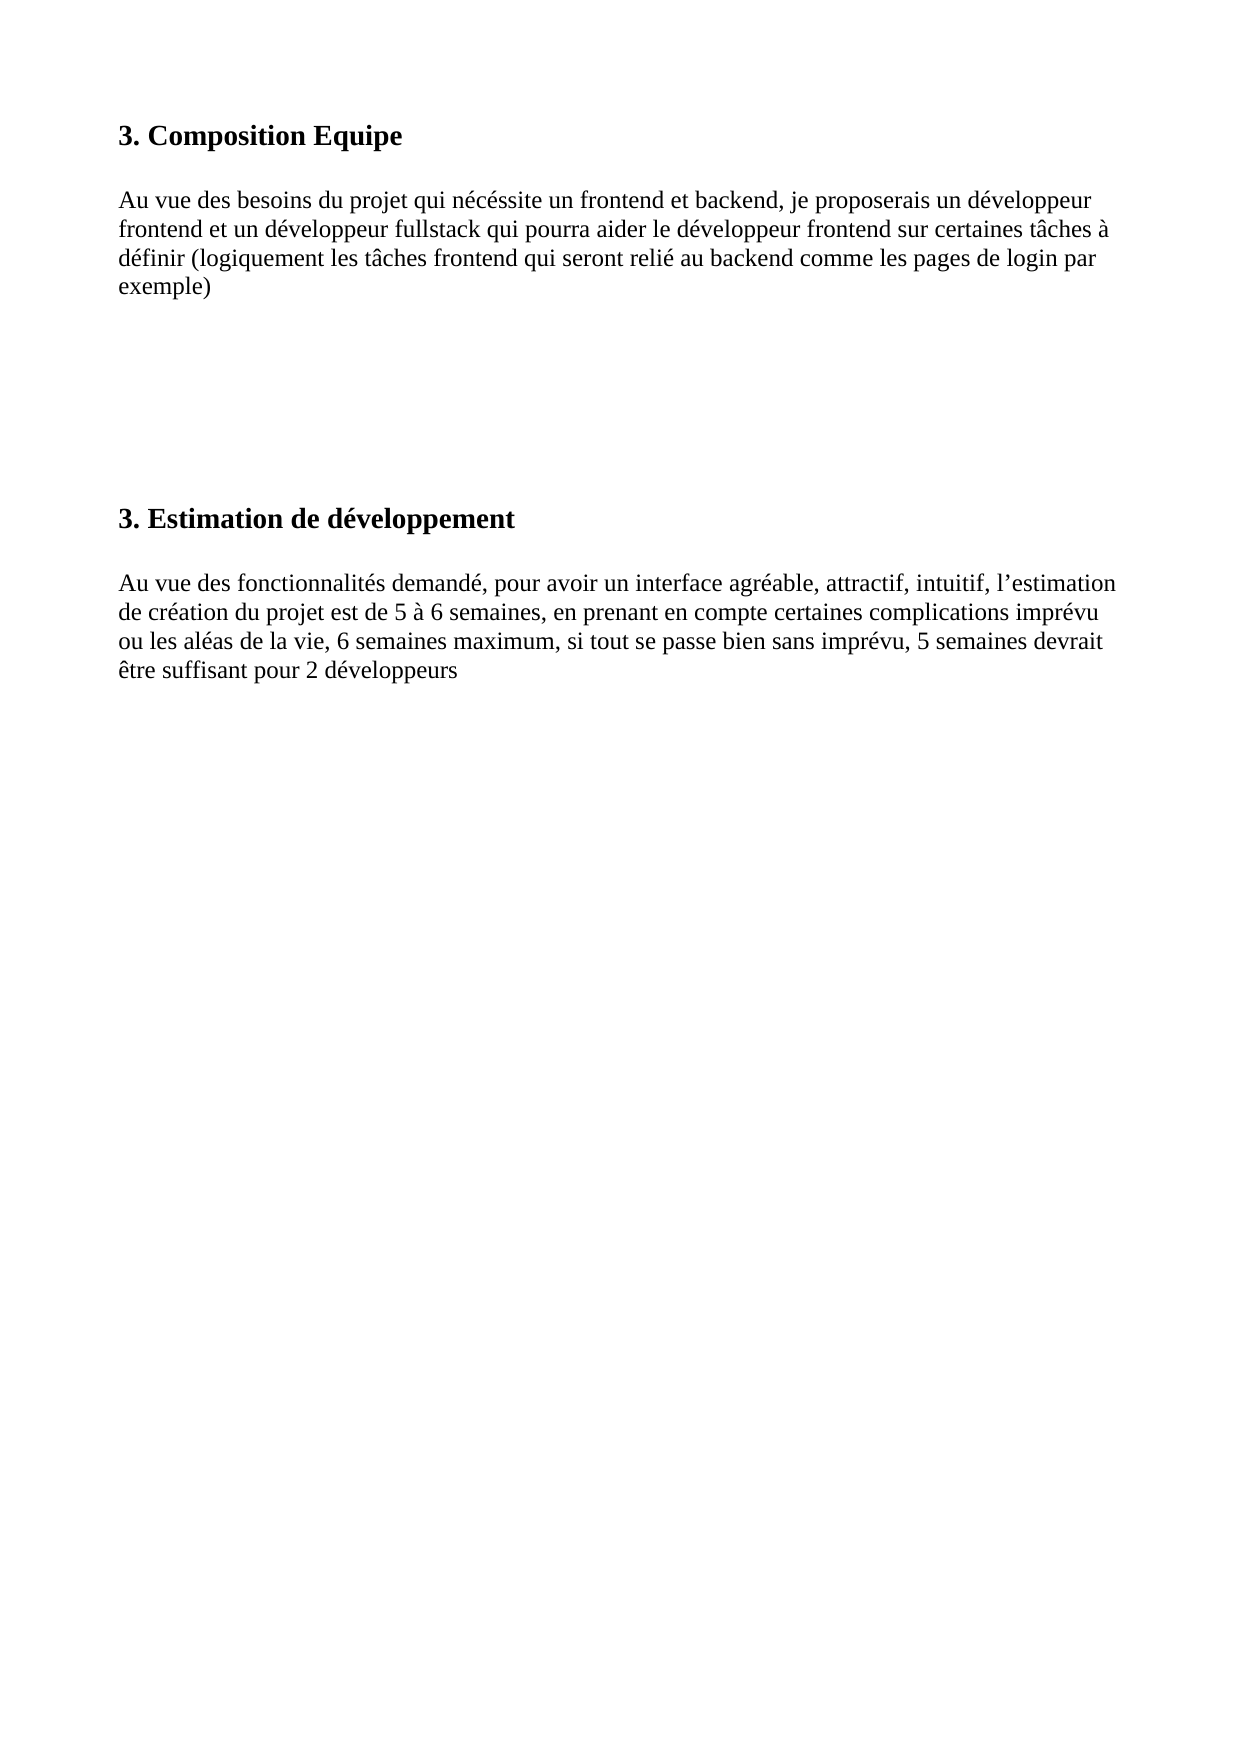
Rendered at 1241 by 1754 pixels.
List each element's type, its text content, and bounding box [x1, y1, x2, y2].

text 3. Composition Equipe [118, 118, 1122, 152]
text 3. Estimation de développement [118, 501, 1122, 535]
text Au vue des fonctionnalités demandé, pour avoir un interface agréable, attractif, intuitif, l’estimation de création du projet est de 5 à 6 semaines, en prenant en compte certaines complications imprévu ou les aléas de la vie, 6 semaines maximum, si tout se passe bien sans imprévu, 5 semaines devrait être suffisant pour 2 développeurs [118, 568, 1122, 683]
text Au vue des besoins du projet qui nécéssite un frontend et backend, je proposerais un développeur frontend et un développeur fullstack qui pourra aider le développeur frontend sur certaines tâches à définir (logiquement les tâches frontend qui seront relié au backend comme les pages de login par exemple) [118, 185, 1122, 300]
